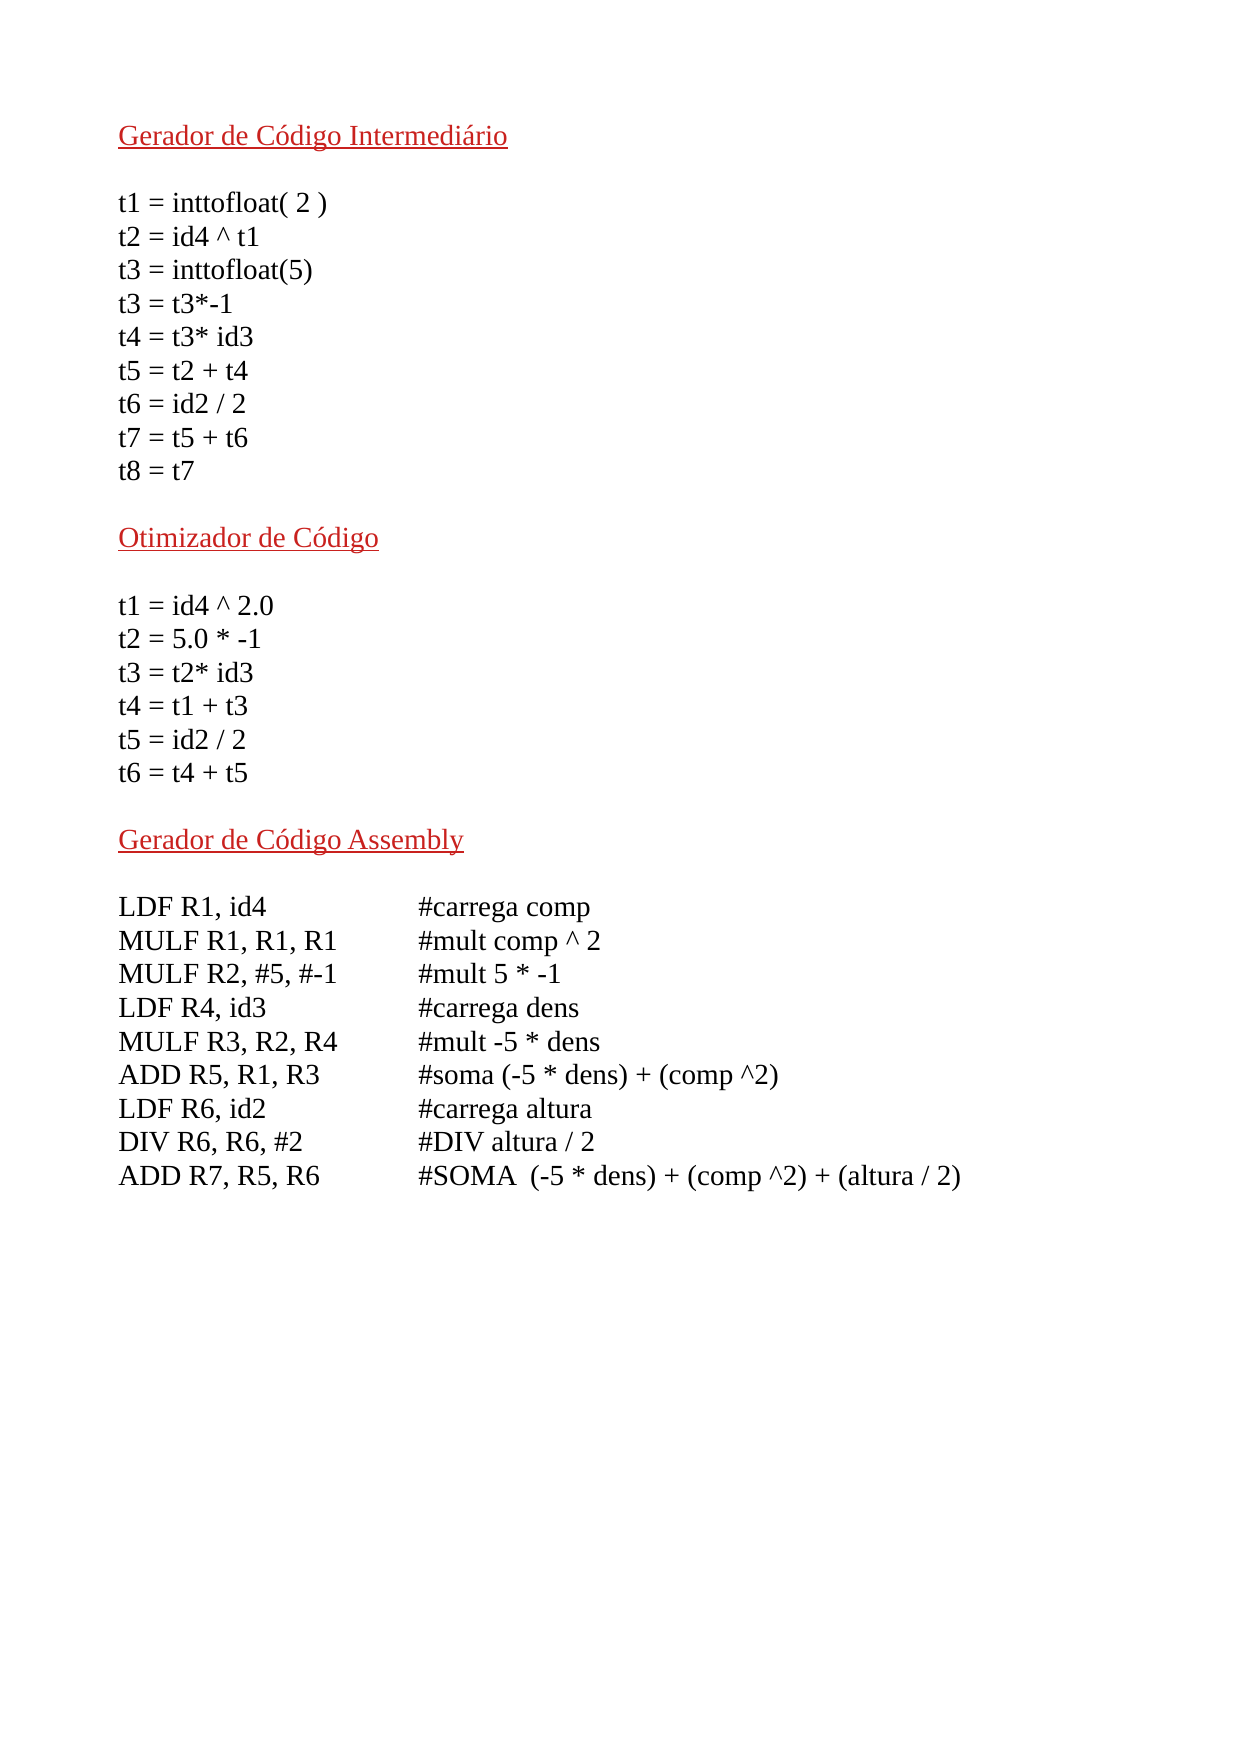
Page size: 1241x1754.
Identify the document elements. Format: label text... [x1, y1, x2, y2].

text ADD R5, R1, R3 #soma (-5 * dens) + (comp ^2) [118, 1057, 1122, 1091]
text Gerador de Código Intermediário [118, 118, 1122, 152]
text t3 = inttofloat(5) [118, 252, 1122, 286]
text t8 = t7 [118, 453, 1122, 487]
text t6 = id2 / 2 [118, 386, 1122, 420]
text Otimizador de Código [118, 521, 1122, 554]
text LDF R4, id3 #carrega dens [118, 990, 1122, 1024]
text MULF R1, R1, R1 #mult comp ^ 2 [118, 923, 1122, 957]
text t3 = t3*-1 [118, 286, 1122, 319]
text t1 = inttofloat( 2 ) [118, 185, 1122, 219]
text t2 = 5.0 * -1 [118, 621, 1122, 655]
text MULF R3, R2, R4 #mult -5 * dens [118, 1024, 1122, 1057]
text t5 = t2 + t4 [118, 353, 1122, 386]
text t6 = t4 + t5 [118, 755, 1122, 789]
text LDF R6, id2 #carrega altura [118, 1091, 1122, 1124]
text t4 = t1 + t3 [118, 688, 1122, 722]
text Gerador de Código Assembly [118, 822, 1122, 856]
text LDF R1, id4 #carrega comp [118, 889, 1122, 923]
text ADD R7, R5, R6 #SOMA (-5 * dens) + (comp ^2) + (altura / 2) [118, 1158, 1122, 1191]
text t2 = id4 ^ t1 [118, 219, 1122, 252]
text t4 = t3* id3 [118, 319, 1122, 353]
text MULF R2, #5, #-1 #mult 5 * -1 [118, 957, 1122, 990]
text t1 = id4 ^ 2.0 [118, 588, 1122, 621]
text DIV R6, R6, #2 #DIV altura / 2 [118, 1124, 1122, 1158]
text t3 = t2* id3 [118, 655, 1122, 688]
text t5 = id2 / 2 [118, 722, 1122, 755]
text t7 = t5 + t6 [118, 420, 1122, 453]
